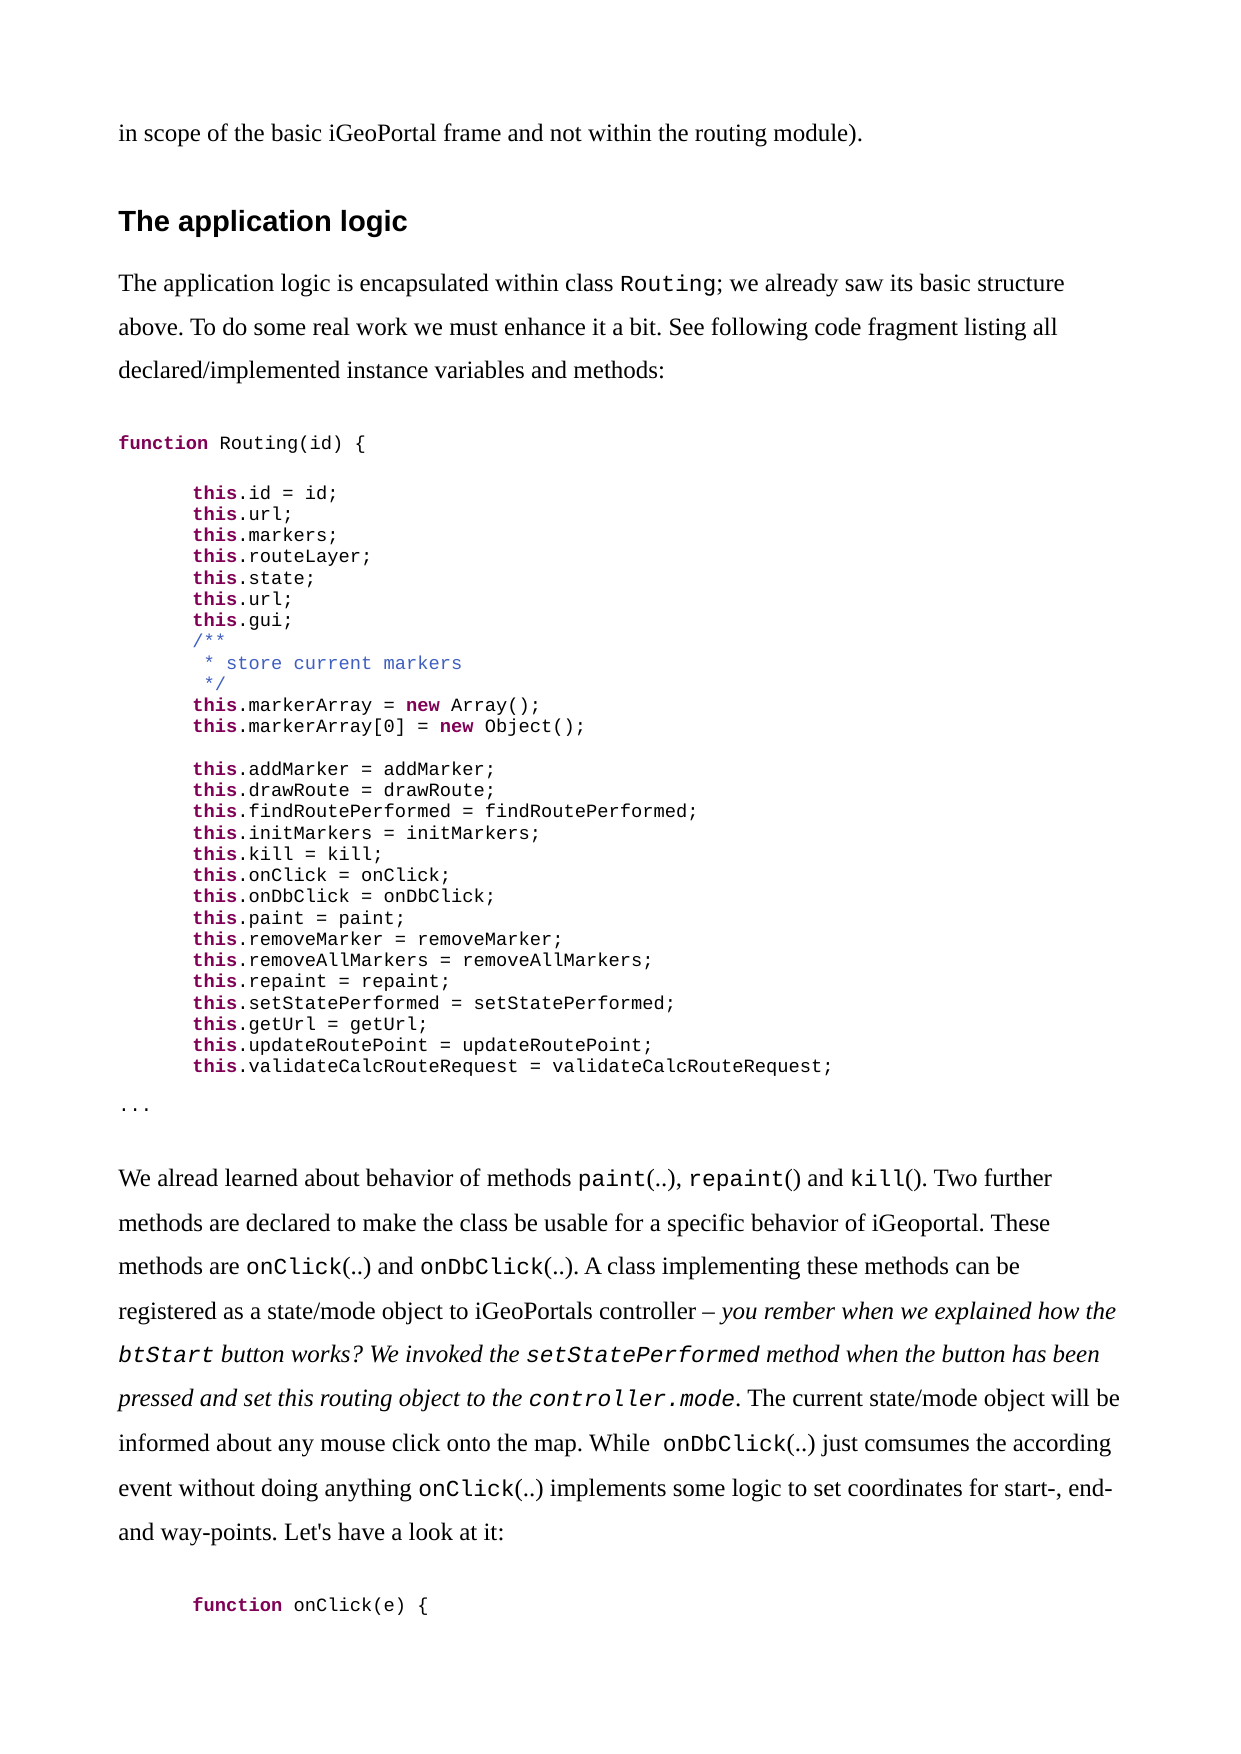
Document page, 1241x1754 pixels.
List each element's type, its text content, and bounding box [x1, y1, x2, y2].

text function onClick(e) { [118, 1596, 1122, 1617]
text this.markerArray = new Array(); [118, 696, 1122, 717]
text * store current markers [118, 653, 1122, 675]
text this.drawRoute = drawRoute; [118, 781, 1122, 802]
text ... [118, 1096, 1122, 1117]
text this.onDbClick = onDbClick; [118, 887, 1122, 908]
text this.gui; [118, 611, 1122, 632]
text The application logic is encapsulated within class Routing; we already saw its basic structure above. To do some real work we must enhance it a bit. See following code fragment listing all declared/implemented instance variables and methods: [118, 268, 1122, 384]
text this.findRoutePerformed = findRoutePerformed; [118, 802, 1122, 823]
text /** [118, 632, 1122, 653]
text this.onClick = onClick; [118, 866, 1122, 887]
text this.url; [118, 590, 1122, 611]
text this.initMarkers = initMarkers; [118, 823, 1122, 845]
text We alread learned about behavior of methods paint(..), repaint() and kill(). Two further methods are declared to make the class be usable for a specific behavior of iGeoportal. These methods are onClick(..) and onDbClick(..). A class implementing these methods can be registered as a state/mode object to iGeoPortals controller – you rember when we explained how the btStart button works? We invoked the setStatePerformed method when the button has been pressed and set this routing object to the controller.mode. The current state/mode object will be informed about any mouse click onto the map. While onDbClick(..) just comsumes the according event without doing anything onClick(..) implements some logic to set coordinates for start-, end- and way-points. Let's have a look at it: [118, 1163, 1122, 1546]
text in scope of the basic iGeoPortal frame and not within the routing module). [118, 118, 1122, 147]
text this.paint = paint; [118, 908, 1122, 930]
text this.getUrl = getUrl; [118, 1015, 1122, 1036]
text this.kill = kill; [118, 845, 1122, 866]
text */ [118, 675, 1122, 696]
text this.addMarker = addMarker; [118, 760, 1122, 781]
text this.routeLayer; [118, 547, 1122, 568]
text this.markerArray[0] = new Object(); [118, 717, 1122, 738]
text this.validateCalcRouteRequest = validateCalcRouteRequest; [118, 1057, 1122, 1078]
subtitle The application logic [118, 204, 1122, 237]
text this.setStatePerformed = setStatePerformed; [118, 993, 1122, 1015]
text this.removeAllMarkers = removeAllMarkers; [118, 951, 1122, 972]
text this.id = id; [118, 483, 1122, 505]
text this.markers; [118, 526, 1122, 547]
text this.removeMarker = removeMarker; [118, 930, 1122, 951]
text this.repaint = repaint; [118, 972, 1122, 993]
text function Routing(id) { [118, 434, 1122, 455]
text this.url; [118, 505, 1122, 526]
text this.state; [118, 568, 1122, 590]
text this.updateRoutePoint = updateRoutePoint; [118, 1036, 1122, 1057]
